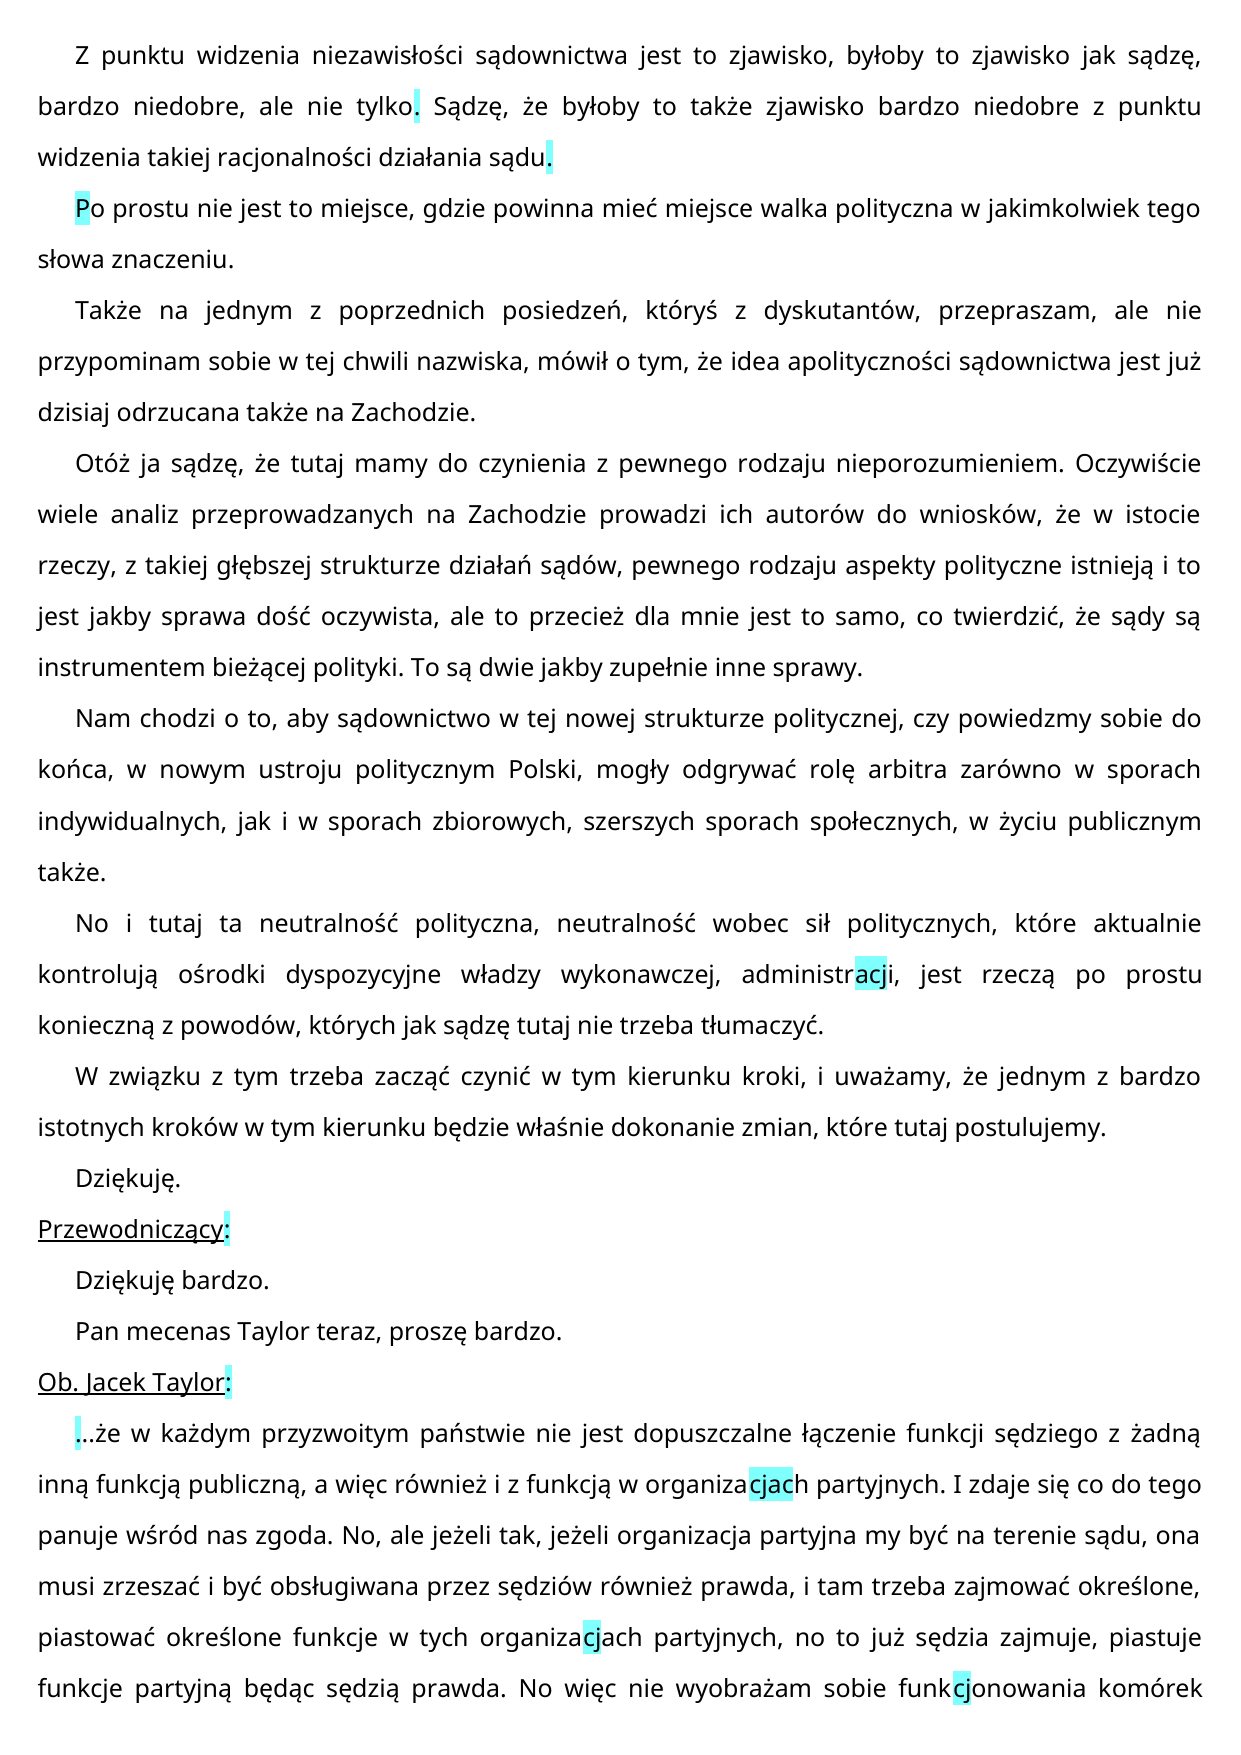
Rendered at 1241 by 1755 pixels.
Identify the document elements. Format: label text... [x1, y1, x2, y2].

text Także na jednym z poprzednich posiedzeń, któryś z dyskutantów, przepraszam, ale nie przypominam sobie w tej chwili nazwiska, mówił o tym, że idea apolityczności sądownictwa jest już dzisiaj odrzucana także na Zachodzie. [37, 293, 1203, 429]
text Pan mecenas Taylor teraz, proszę bardzo. [37, 1313, 1203, 1348]
text Z punktu widzenia niezawisłości sądownictwa jest to zjawisko, byłoby to zjawisko jak sądzę, bardzo niedobre, ale nie tylko. Sądzę, że byłoby to także zjawisko bardzo niedobre z punktu widzenia takiej racjonalności działania sądu. [37, 37, 1203, 174]
text Przewodniczący: [37, 1211, 1203, 1246]
text No i tutaj ta neutralność polityczna, neutralność wobec sił politycznych, które aktualnie kontrolują ośrodki dyspozycyjne władzy wykonawczej, administracji, jest rzeczą po prostu konieczną z powodów, których jak sądzę tutaj nie trzeba tłumaczyć. [37, 905, 1203, 1041]
text Otóż ja sądzę, że tutaj mamy do czynienia z pewnego rodzaju nieporozumieniem. Oczywiście wiele analiz przeprowadzanych na Zachodzie prowadzi ich autorów do wniosków, że w istocie rzeczy, z takiej głębszej strukturze działań sądów, pewnego rodzaju aspekty polityczne istnieją i to jest jakby sprawa dość oczywista, ale to przecież dla mnie jest to samo, co twierdzić, że sądy są instrumentem bieżącej polityki. To są dwie jakby zupełnie inne sprawy. [37, 446, 1203, 684]
text Po prostu nie jest to miejsce, gdzie powinna mieć miejsce walka polityczna w jakimkolwiek tego słowa znaczeniu. [37, 191, 1203, 276]
text Dziękuję. [37, 1160, 1203, 1194]
text Dziękuję bardzo. [37, 1262, 1203, 1297]
text ...że w każdym przyzwoitym państwie nie jest dopuszczalne łączenie funkcji sędziego z żadną inną funkcją publiczną, a więc również i z funkcją w organizacjach partyjnych. I zdaje się co do tego panuje wśród nas zgoda. No, ale jeżeli tak, jeżeli organizacja partyjna my być na terenie sądu, ona musi zrzeszać i być obsługiwana przez sędziów również prawda, i tam trzeba zajmować określone, piastować określone funkcje w tych organizacjach partyjnych, no to już sędzia zajmuje, piastuje funkcje partyjną będąc sędzią prawda. No więc nie wyobrażam sobie funkcjonowania komórek [37, 1416, 1203, 1705]
text Nam chodzi o to, aby sądownictwo w tej nowej strukturze politycznej, czy powiedzmy sobie do końca, w nowym ustroju politycznym Polski, mogły odgrywać rolę arbitra zarówno w sporach indywidualnych, jak i w sporach zbiorowych, szerszych sporach społecznych, w życiu publicznym także. [37, 701, 1203, 888]
text W związku z tym trzeba zacząć czynić w tym kierunku kroki, i uważamy, że jednym z bardzo istotnych kroków w tym kierunku będzie właśnie dokonanie zmian, które tutaj postulujemy. [37, 1058, 1203, 1143]
text Ob. Jacek Taylor: [37, 1364, 1203, 1399]
